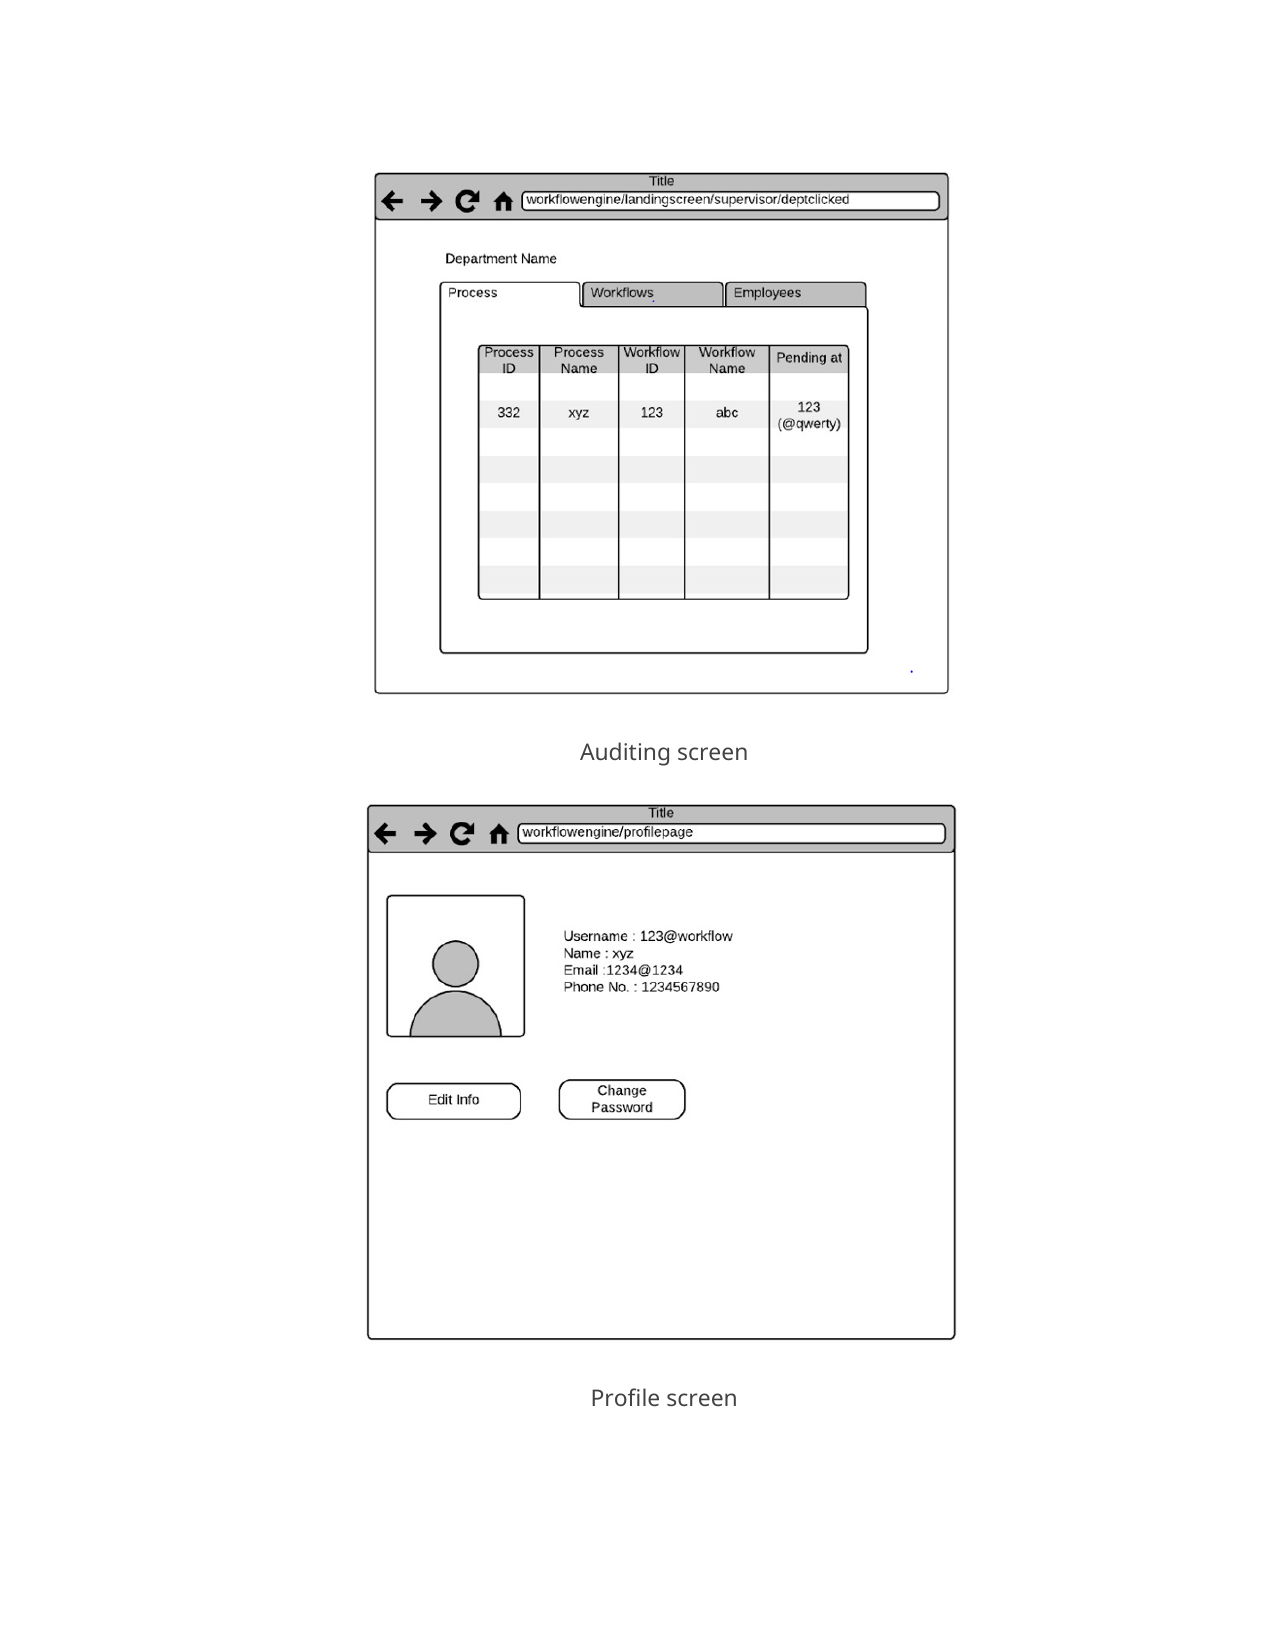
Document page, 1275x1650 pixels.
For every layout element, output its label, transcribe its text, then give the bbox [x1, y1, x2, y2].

picture [368, 165, 960, 711]
picture [354, 792, 974, 1356]
text Profile screen [197, 1381, 1131, 1413]
text Auditing screen [197, 736, 1131, 767]
